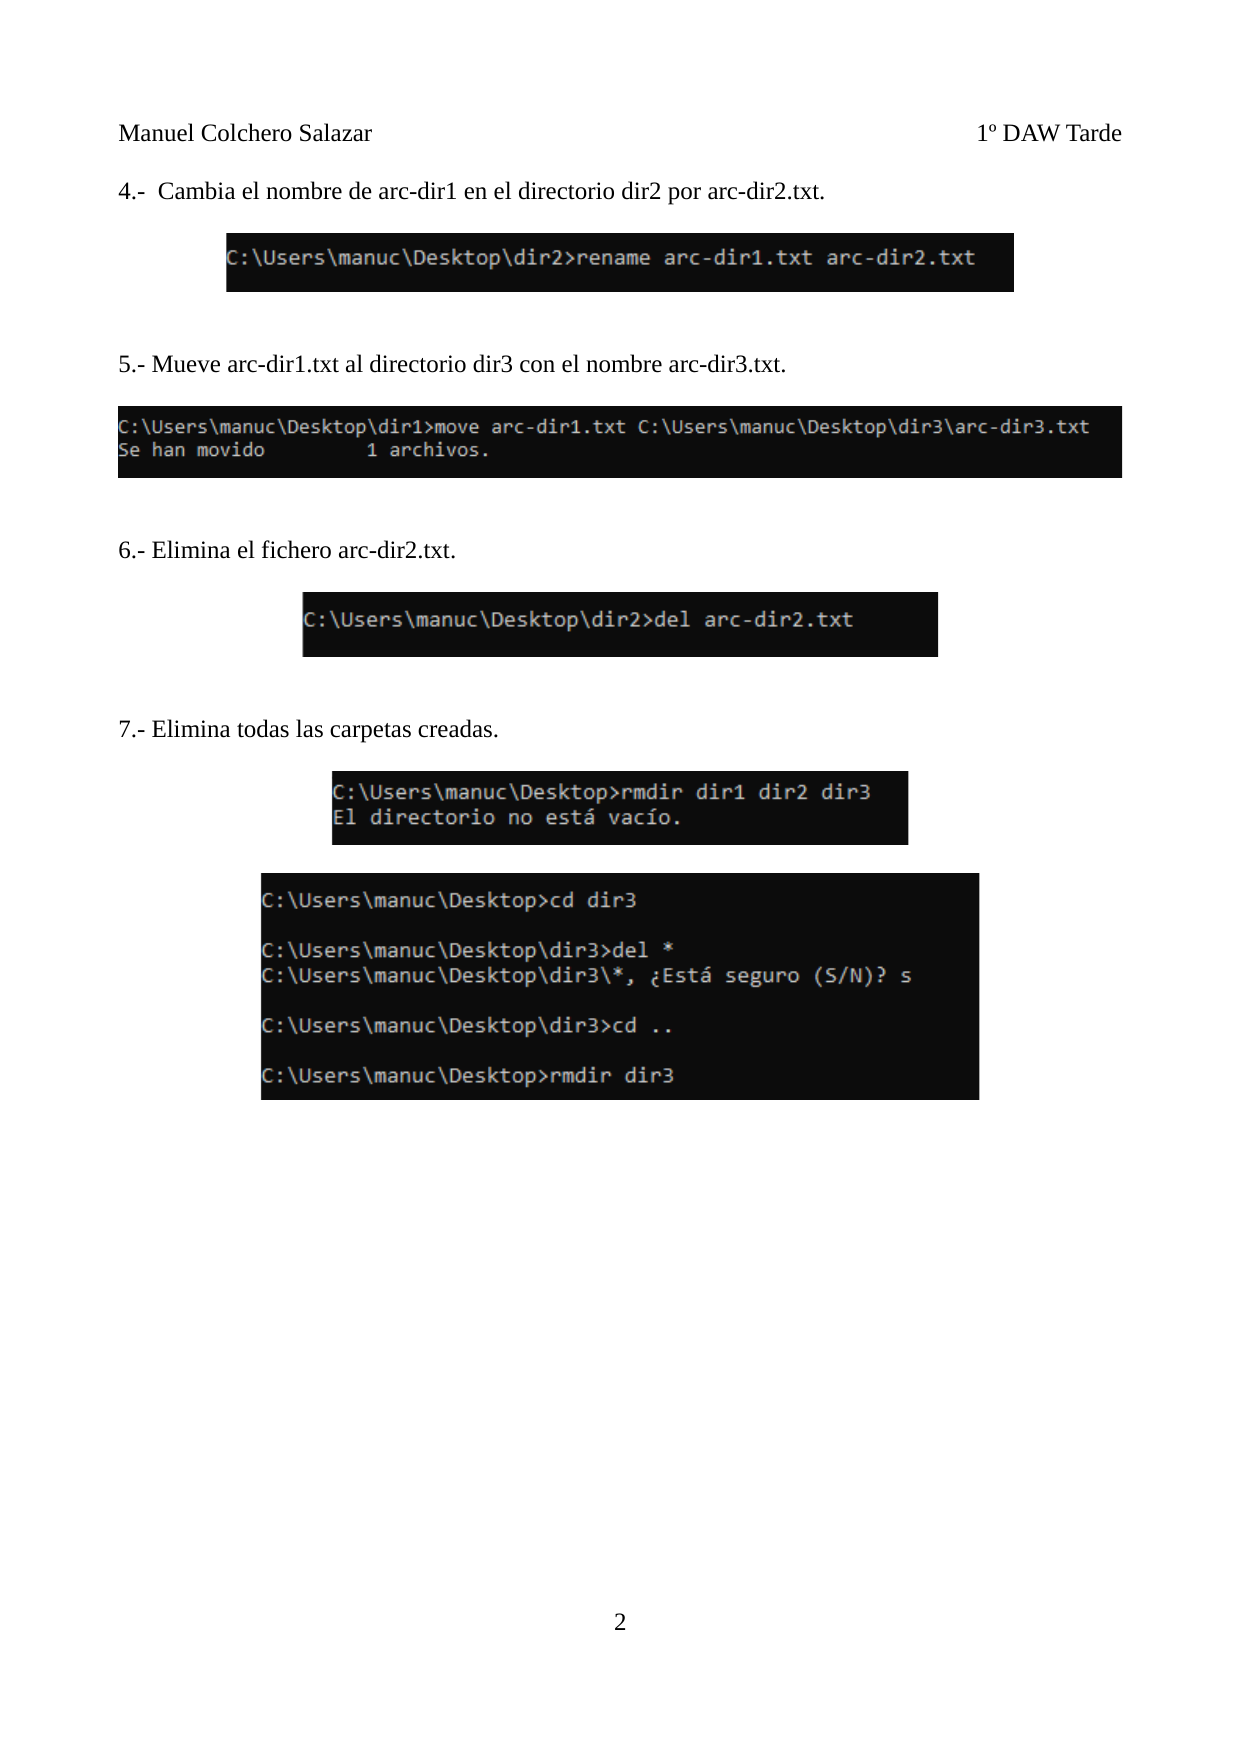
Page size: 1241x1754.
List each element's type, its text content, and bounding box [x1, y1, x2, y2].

text 4.- Cambia el nombre de arc-dir1 en el directorio dir2 por arc-dir2.txt. [118, 176, 1122, 205]
picture [331, 771, 909, 845]
picture [302, 592, 939, 657]
picture [260, 873, 980, 1100]
picture [118, 406, 1123, 478]
picture [226, 233, 1014, 292]
text 5.- Mueve arc-dir1.txt al directorio dir3 con el nombre arc-dir3.txt. [118, 349, 1122, 378]
text 7.- Elimina todas las carpetas creadas. [118, 714, 1122, 742]
text 6.- Elimina el fichero arc-dir2.txt. [118, 535, 1122, 563]
